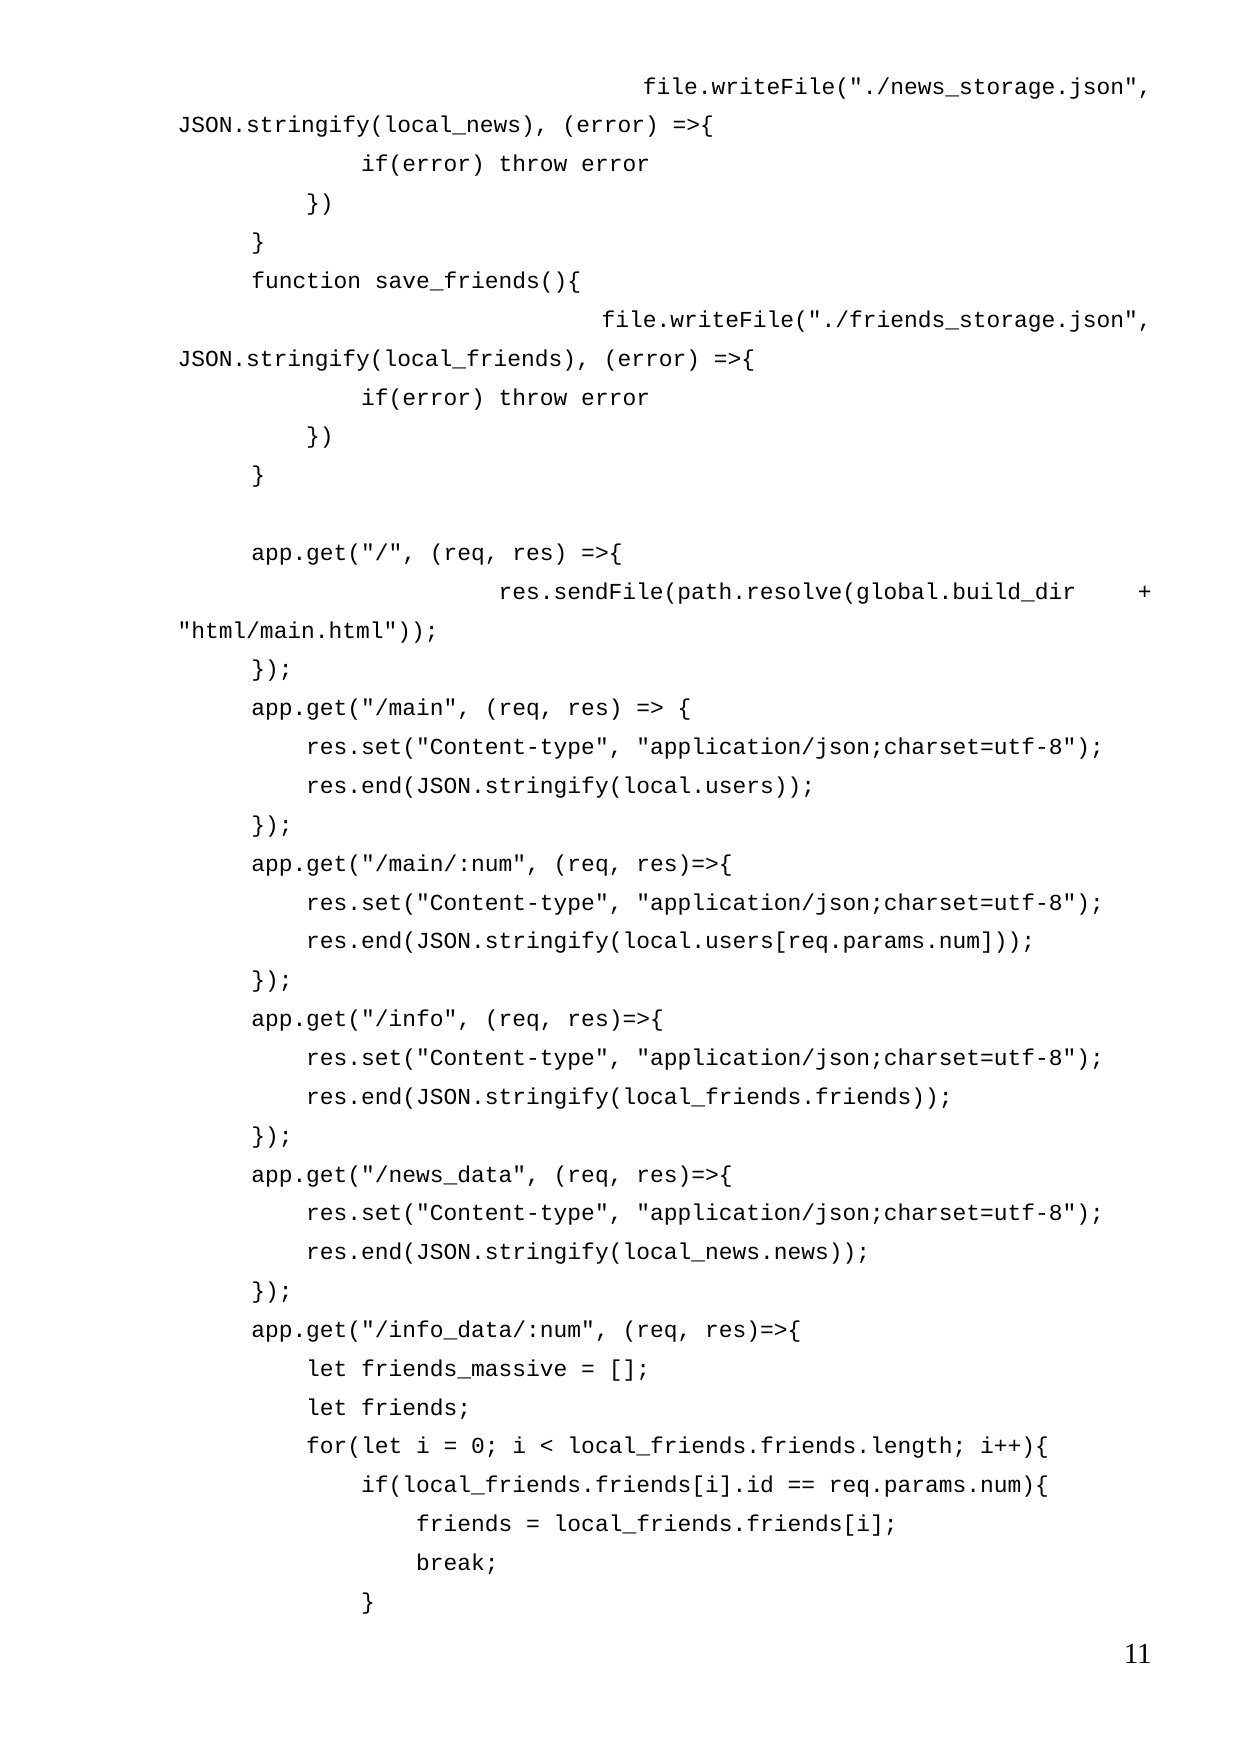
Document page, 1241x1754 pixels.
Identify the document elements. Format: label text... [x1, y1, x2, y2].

text app.get("/main", (req, res) => { [177, 697, 1152, 723]
text }) [177, 425, 1152, 451]
text for(let i = 0; i < local_friends.friends.length; i++){ [177, 1435, 1152, 1461]
text } [177, 1590, 1152, 1616]
text friends = local_friends.friends[i]; [177, 1513, 1152, 1538]
text res.end(JSON.stringify(local.users[req.params.num])); [177, 930, 1152, 956]
text } [177, 230, 1152, 256]
text res.set("Content-type", "application/json;charset=utf-8"); [177, 736, 1152, 761]
text let friends; [177, 1396, 1152, 1422]
text app.get("/info_data/:num", (req, res)=>{ [177, 1318, 1152, 1344]
text }); [177, 969, 1152, 994]
text } [177, 463, 1152, 489]
text res.set("Content-type", "application/json;charset=utf-8"); [177, 1202, 1152, 1228]
text }); [177, 1279, 1152, 1305]
text if(error) throw error [177, 386, 1152, 412]
text let friends_massive = []; [177, 1357, 1152, 1383]
text res.set("Content-type", "application/json;charset=utf-8"); [177, 1046, 1152, 1072]
text break; [177, 1551, 1152, 1577]
text }); [177, 658, 1152, 684]
text res.end(JSON.stringify(local_friends.friends)); [177, 1085, 1152, 1111]
text if(error) throw error [177, 153, 1152, 179]
text }); [177, 813, 1152, 839]
text res.set("Content-type", "application/json;charset=utf-8"); [177, 891, 1152, 917]
text }); [177, 1124, 1152, 1150]
text app.get("/info", (req, res)=>{ [177, 1007, 1152, 1033]
text res.sendFile(path.resolve(global.build_dir + "html/main.html")); [177, 580, 1152, 645]
text app.get("/", (req, res) =>{ [177, 541, 1152, 567]
text }) [177, 192, 1152, 217]
text res.end(JSON.stringify(local_news.news)); [177, 1241, 1152, 1267]
text app.get("/main/:num", (req, res)=>{ [177, 852, 1152, 878]
text function save_friends(){ [177, 269, 1152, 295]
text res.end(JSON.stringify(local.users)); [177, 774, 1152, 800]
text if(local_friends.friends[i].id == req.params.num){ [177, 1474, 1152, 1500]
text file.writeFile("./news_storage.json", JSON.stringify(local_news), (error) =>{ [177, 75, 1152, 140]
text app.get("/news_data", (req, res)=>{ [177, 1163, 1152, 1189]
text file.writeFile("./friends_storage.json", JSON.stringify(local_friends), (error) =>{ [177, 308, 1152, 373]
